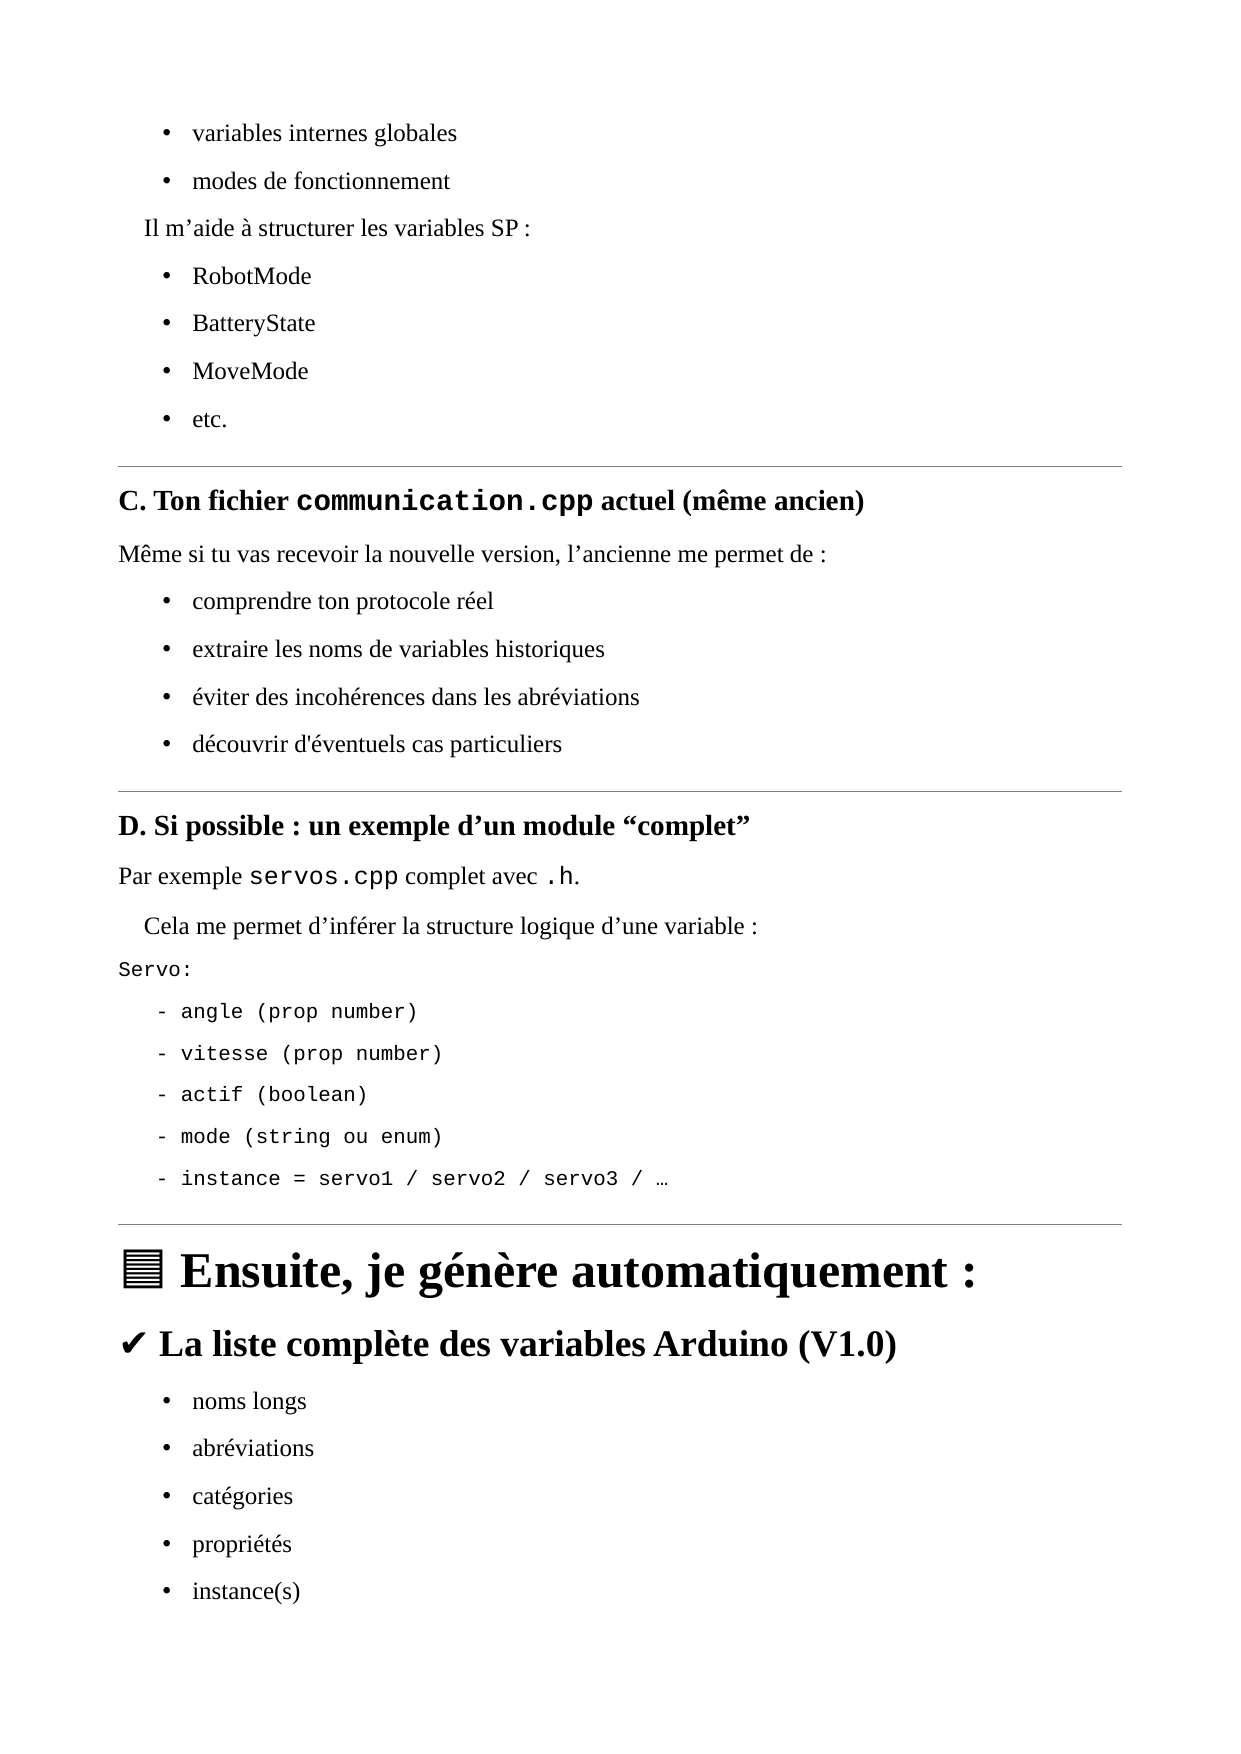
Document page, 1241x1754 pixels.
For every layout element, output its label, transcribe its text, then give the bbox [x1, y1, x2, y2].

list comprendre ton protocole réel [162, 586, 1122, 615]
text - vitesse (prop number) [118, 1042, 1122, 1066]
list catégories [162, 1481, 1122, 1510]
text 🎯 Il m’aide à structurer les variables SP : [118, 213, 1122, 242]
text - actif (boolean) [118, 1084, 1122, 1108]
list découvrir d'éventuels cas particuliers [162, 729, 1122, 758]
list variables internes globales [162, 118, 1122, 147]
list MoveMode [162, 356, 1122, 385]
list abréviations [162, 1433, 1122, 1462]
subtitle ✔ La liste complète des variables Arduino (V1.0) [118, 1322, 1122, 1365]
text - instance = servo1 / servo2 / servo3 / … [118, 1168, 1122, 1191]
text - angle (prop number) [118, 1001, 1122, 1024]
list BatteryState [162, 308, 1122, 337]
list noms longs [162, 1386, 1122, 1414]
list propriétés [162, 1529, 1122, 1557]
text Par exemple servos.cpp complet avec .h. [118, 861, 1122, 892]
list etc. [162, 404, 1122, 432]
subtitle 🟦 Ensuite, je génère automatiquement : [118, 1241, 1122, 1298]
text - mode (string ou enum) [118, 1126, 1122, 1150]
list éviter des incohérences dans les abréviations [162, 682, 1122, 710]
text Servo: [118, 959, 1122, 983]
text 🎯 Cela me permet d’inférer la structure logique d’une variable : [118, 911, 1122, 940]
list extraire les noms de variables historiques [162, 634, 1122, 663]
list instance(s) [162, 1576, 1122, 1605]
subtitle D. Si possible : un exemple d’un module “complet” [118, 808, 1122, 842]
list RobotMode [162, 261, 1122, 290]
list modes de fonctionnement [162, 166, 1122, 194]
text Même si tu vas recevoir la nouvelle version, l’ancienne me permet de : [118, 539, 1122, 567]
subtitle C. Ton fichier communication.cpp actuel (même ancien) [118, 483, 1122, 519]
